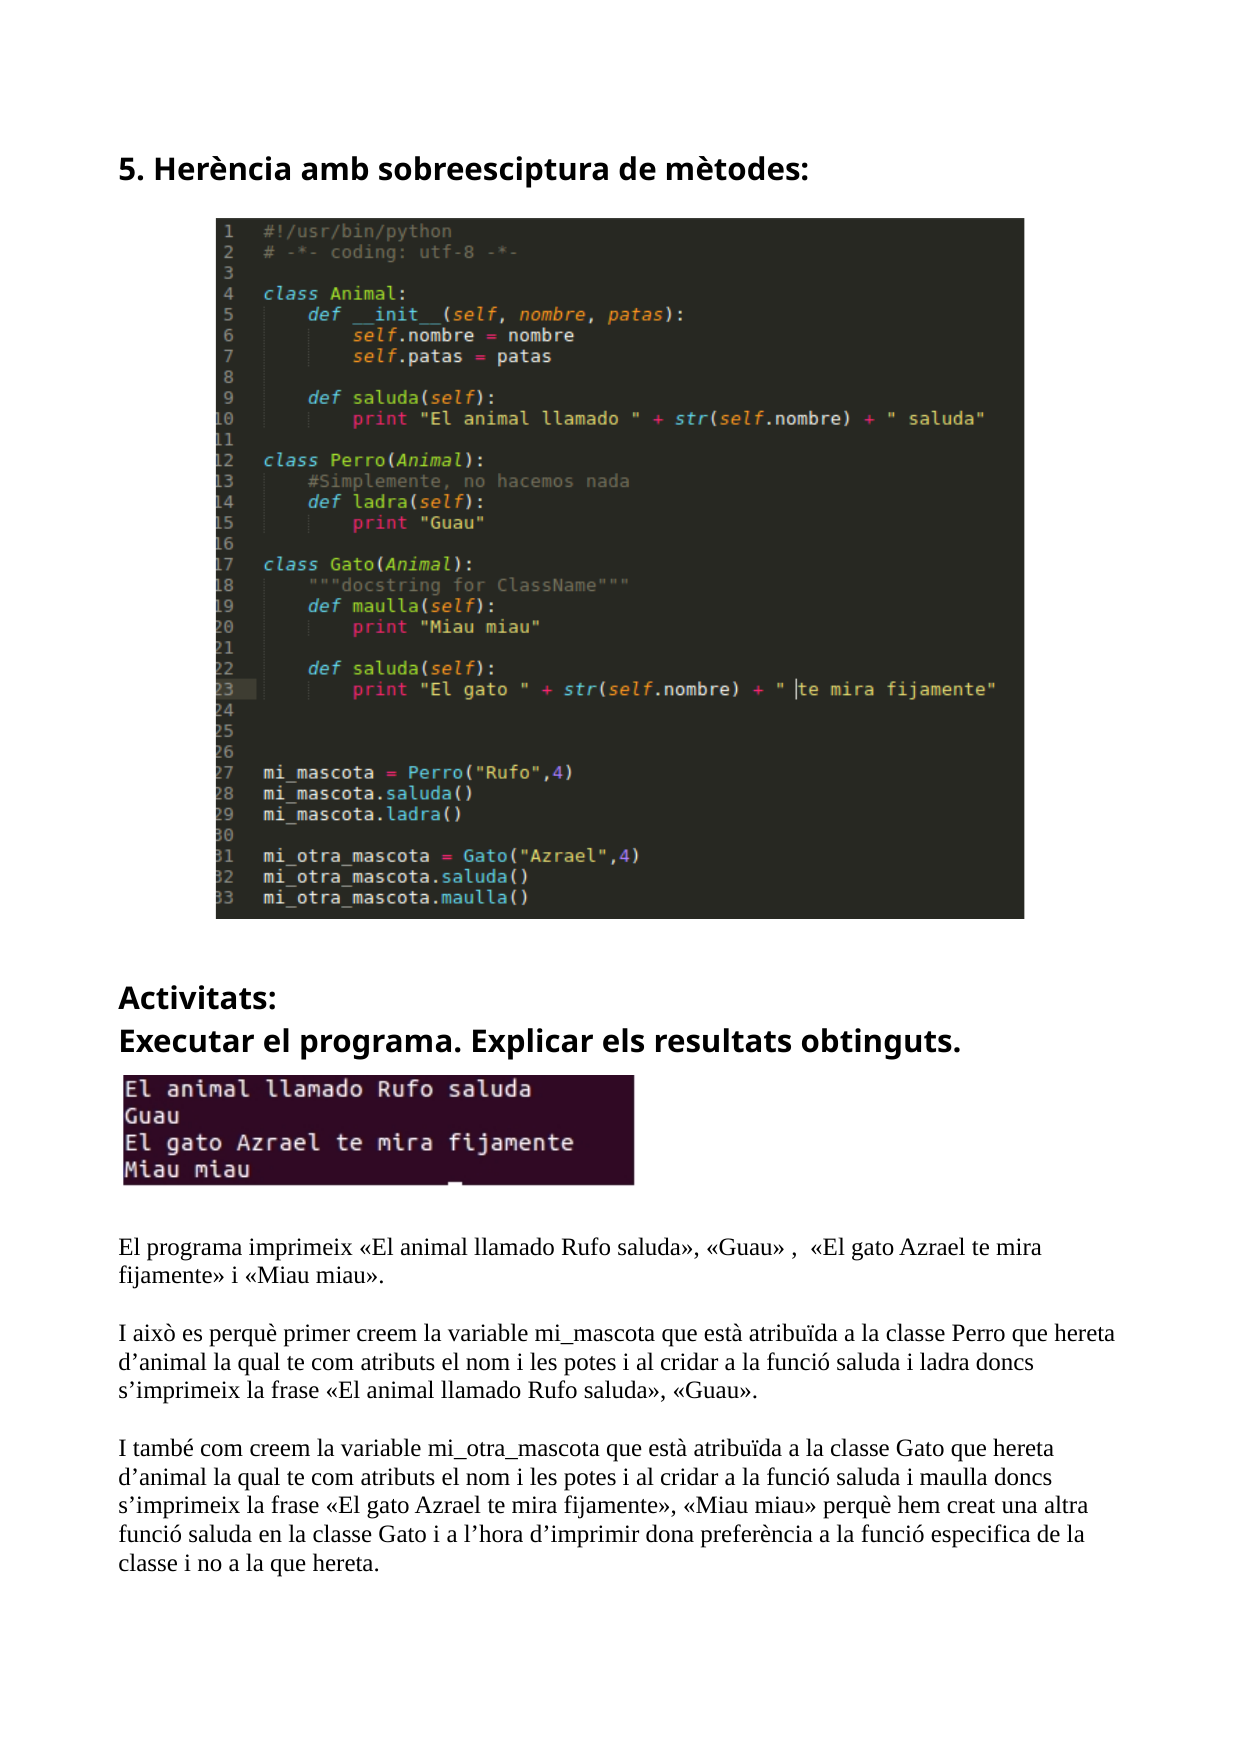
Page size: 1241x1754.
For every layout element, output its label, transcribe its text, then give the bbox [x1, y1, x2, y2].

text 5. Herència amb sobreesciptura de mètodes: [118, 147, 1122, 189]
text I també com creem la variable mi_otra_mascota que està atribuïda a la classe Gato que hereta d’animal la qual te com atributs el nom i les potes i al cridar a la funció saluda i maulla doncs s’imprimeix la frase «El gato Azrael te mira fijamente», «Miau miau» perquè hem creat una altra funció saluda en la classe Gato i a l’hora d’imprimir dona preferència a la funció especifica de la classe i no a la que hereta. [118, 1433, 1122, 1577]
text El programa imprimeix «El animal llamado Rufo saluda», «Guau» , «El gato Azrael te mira fijamente» i «Miau miau». [118, 1232, 1122, 1289]
text I això es perquè primer creem la variable mi_mascota que està atribuïda a la classe Perro que hereta d’animal la qual te com atributs el nom i les potes i al cridar a la funció saluda i ladra doncs s’imprimeix la frase «El animal llamado Rufo saluda», «Guau». [118, 1318, 1122, 1404]
text Executar el programa. Explicar els resultats obtinguts. [118, 1019, 1122, 1061]
picture [215, 218, 1025, 919]
text Activitats: [118, 976, 1122, 1019]
picture [123, 1075, 636, 1187]
